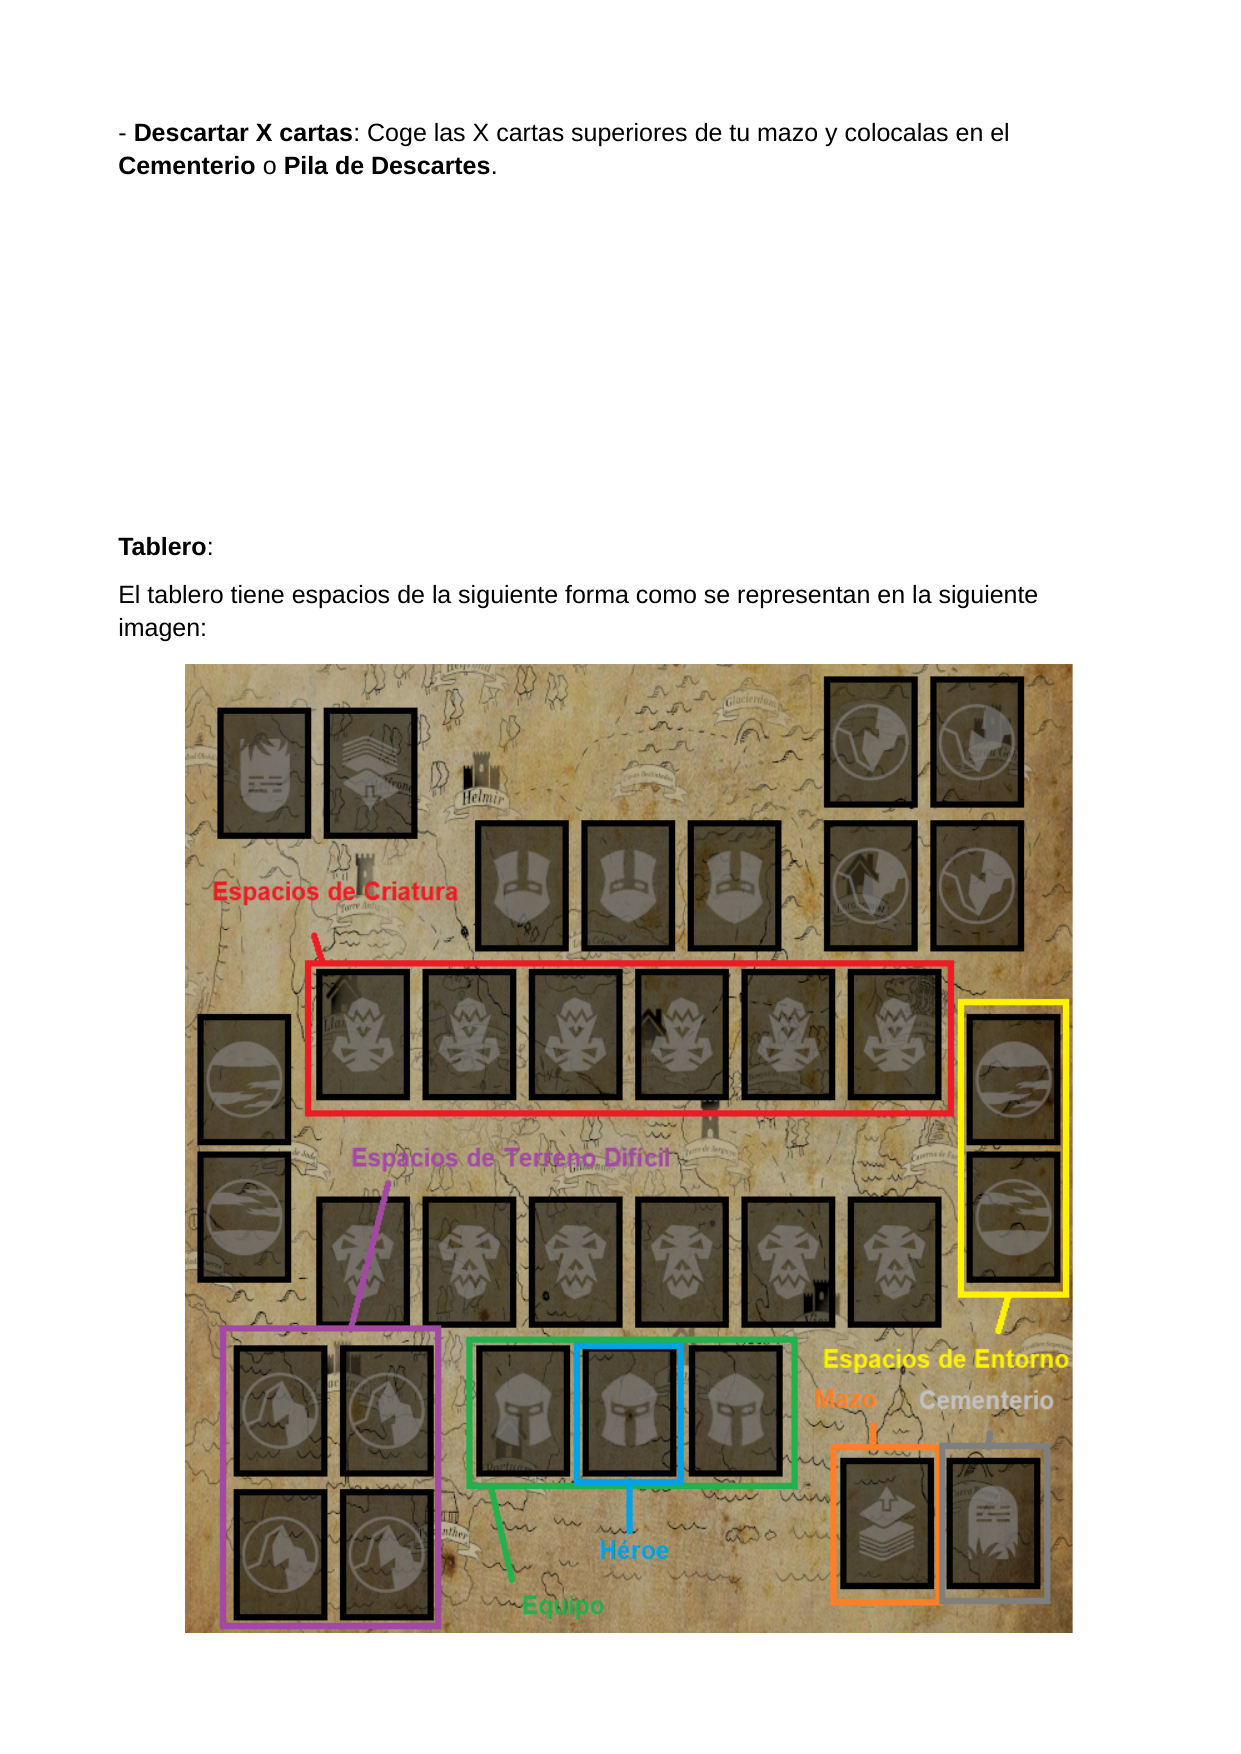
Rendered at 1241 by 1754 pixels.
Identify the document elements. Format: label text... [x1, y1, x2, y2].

text El tablero tiene espacios de la siguiente forma como se representan en la siguiente imagen: [118, 579, 1122, 641]
text Tablero: [118, 532, 1122, 561]
text - Descartar X cartas: Coge las X cartas superiores de tu mazo y colocalas en el Cementerio o Pila de Descartes. [118, 118, 1122, 180]
picture [185, 664, 1073, 1633]
